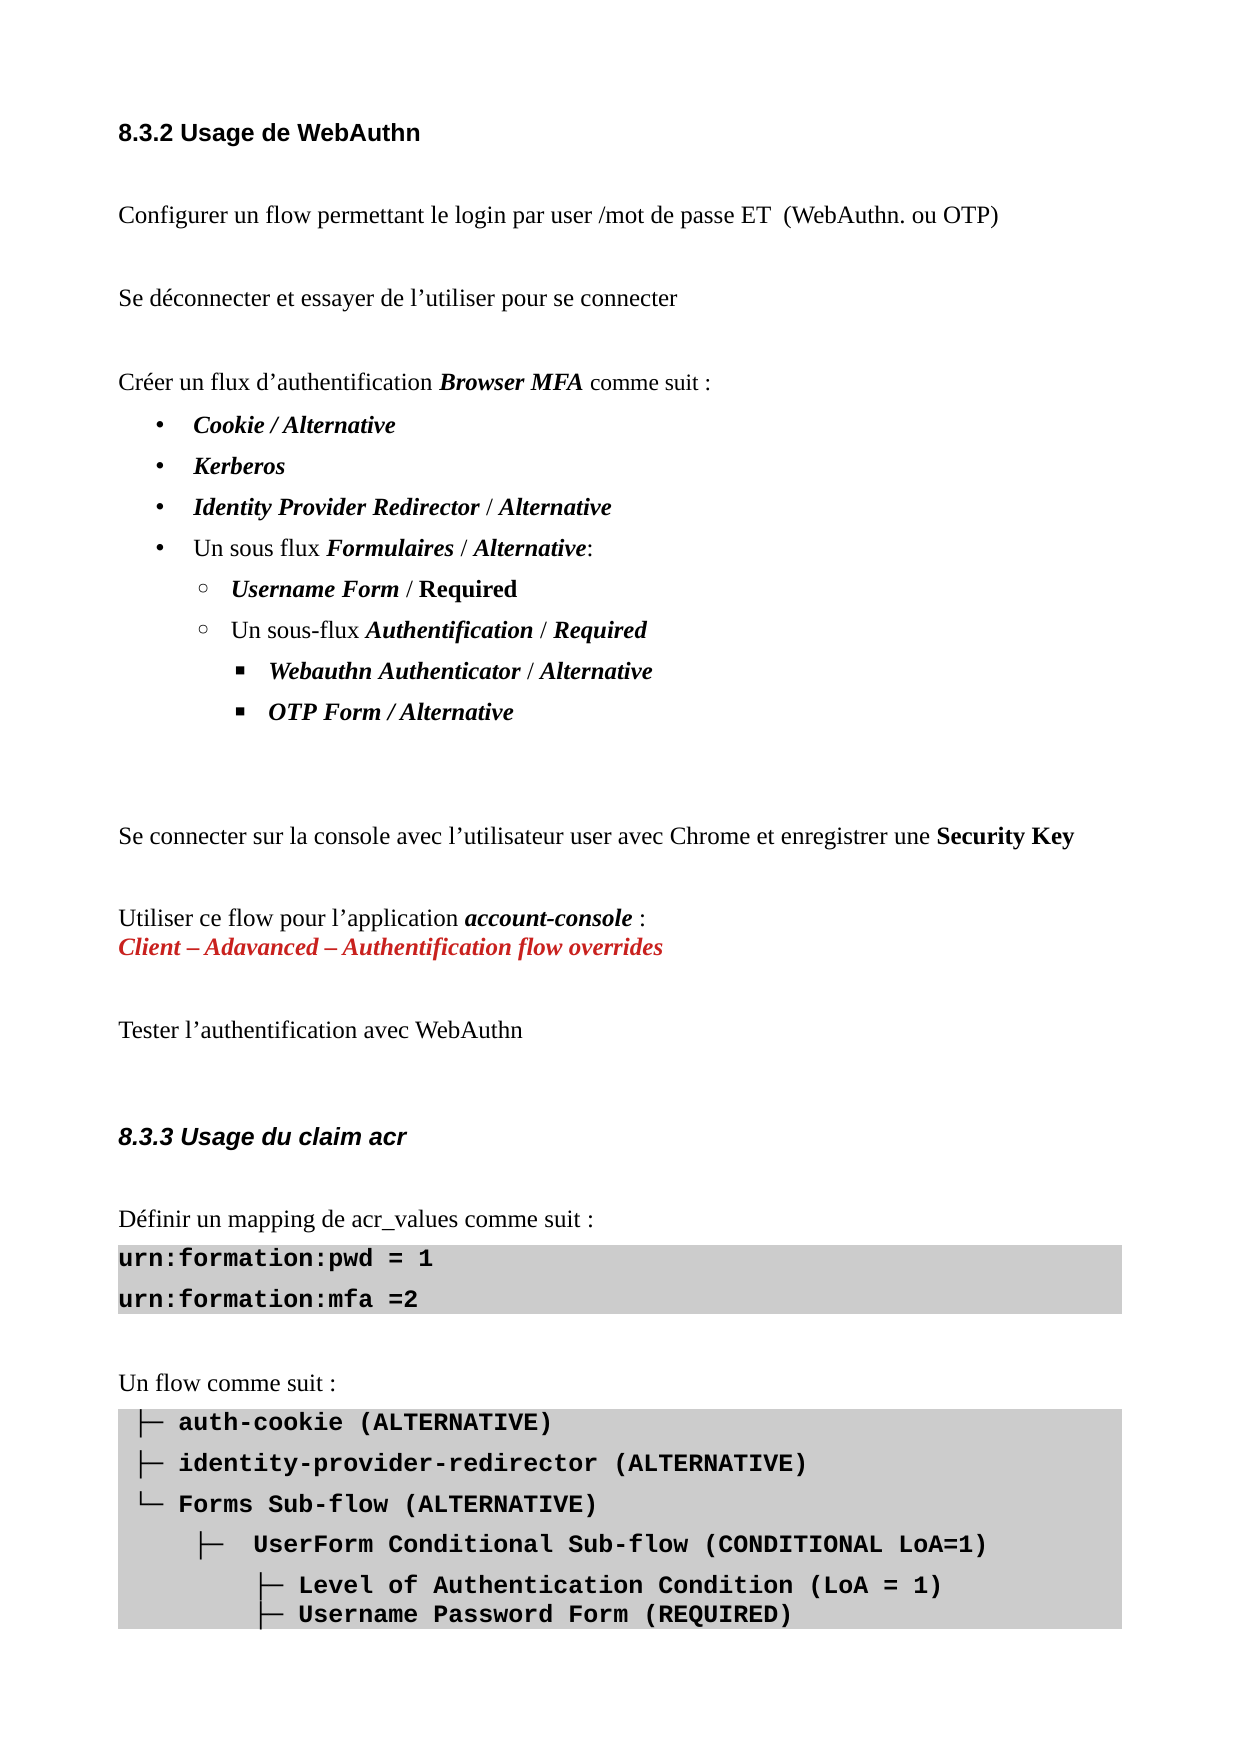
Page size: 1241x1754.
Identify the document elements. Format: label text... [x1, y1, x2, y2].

text Se déconnecter et essayer de l’utiliser pour se connecter [118, 283, 1122, 312]
list Identity Provider Redirector / Alternative [156, 492, 1122, 521]
list Un sous flux Formulaires / Alternative: [156, 533, 1122, 562]
text Créer un flux d’authentification Browser MFA comme suit : [118, 365, 1122, 397]
text urn:formation:mfa =2 [118, 1286, 1122, 1314]
list Webauthn Authenticator / Alternative [231, 656, 1122, 685]
text Configurer un flow permettant le login par user /mot de passe ET (WebAuthn. ou OTP) [118, 200, 1122, 229]
list Username Form / Required [193, 574, 1122, 603]
text ├─ UserForm Conditional Sub-flow (CONDITIONAL LoA=1) [201, 1532, 1122, 1560]
text ├─ auth-cookie (ALTERNATIVE) [141, 1409, 1122, 1438]
text urn:formation:pwd = 1 [118, 1245, 1122, 1274]
text ├─ auth-cookie (ALTERNATIVE) [118, 1409, 140, 1438]
text ├─ Level of Authentication Condition (LoA = 1) ├─ Username Password Form (REQUIRED) [118, 1573, 260, 1629]
text Définir un mapping de acr_values comme suit : [118, 1204, 1122, 1233]
subtitle 8.3.2 Usage de WebAuthn [118, 118, 1122, 147]
text Un flow comme suit : [118, 1368, 1122, 1397]
list Cookie / Alternative [156, 410, 1122, 438]
list Un sous-flux Authentification / Required [193, 615, 1122, 644]
text ├─ Level of Authentication Condition (LoA = 1) ├─ Username Password Form (REQUIRED) [261, 1573, 1122, 1629]
text └─ Forms Sub-flow (ALTERNATIVE) [118, 1491, 1122, 1519]
subtitle 8.3.3 Usage du claim acr [118, 1122, 1122, 1150]
list Kerberos [156, 451, 1122, 479]
text ├─ identity-provider-redirector (ALTERNATIVE) [141, 1450, 1122, 1479]
text ├─ UserForm Conditional Sub-flow (CONDITIONAL LoA=1) [118, 1532, 200, 1560]
text Utiliser ce flow pour l’application account-console : Client – Adavanced – Authentification flow overrides [118, 903, 1122, 961]
text Se connecter sur la console avec l’utilisateur user avec Chrome et enregistrer une Security Key [118, 821, 1122, 850]
list OTP Form / Alternative [231, 697, 1122, 726]
text Tester l’authentification avec WebAuthn [118, 1015, 1122, 1043]
